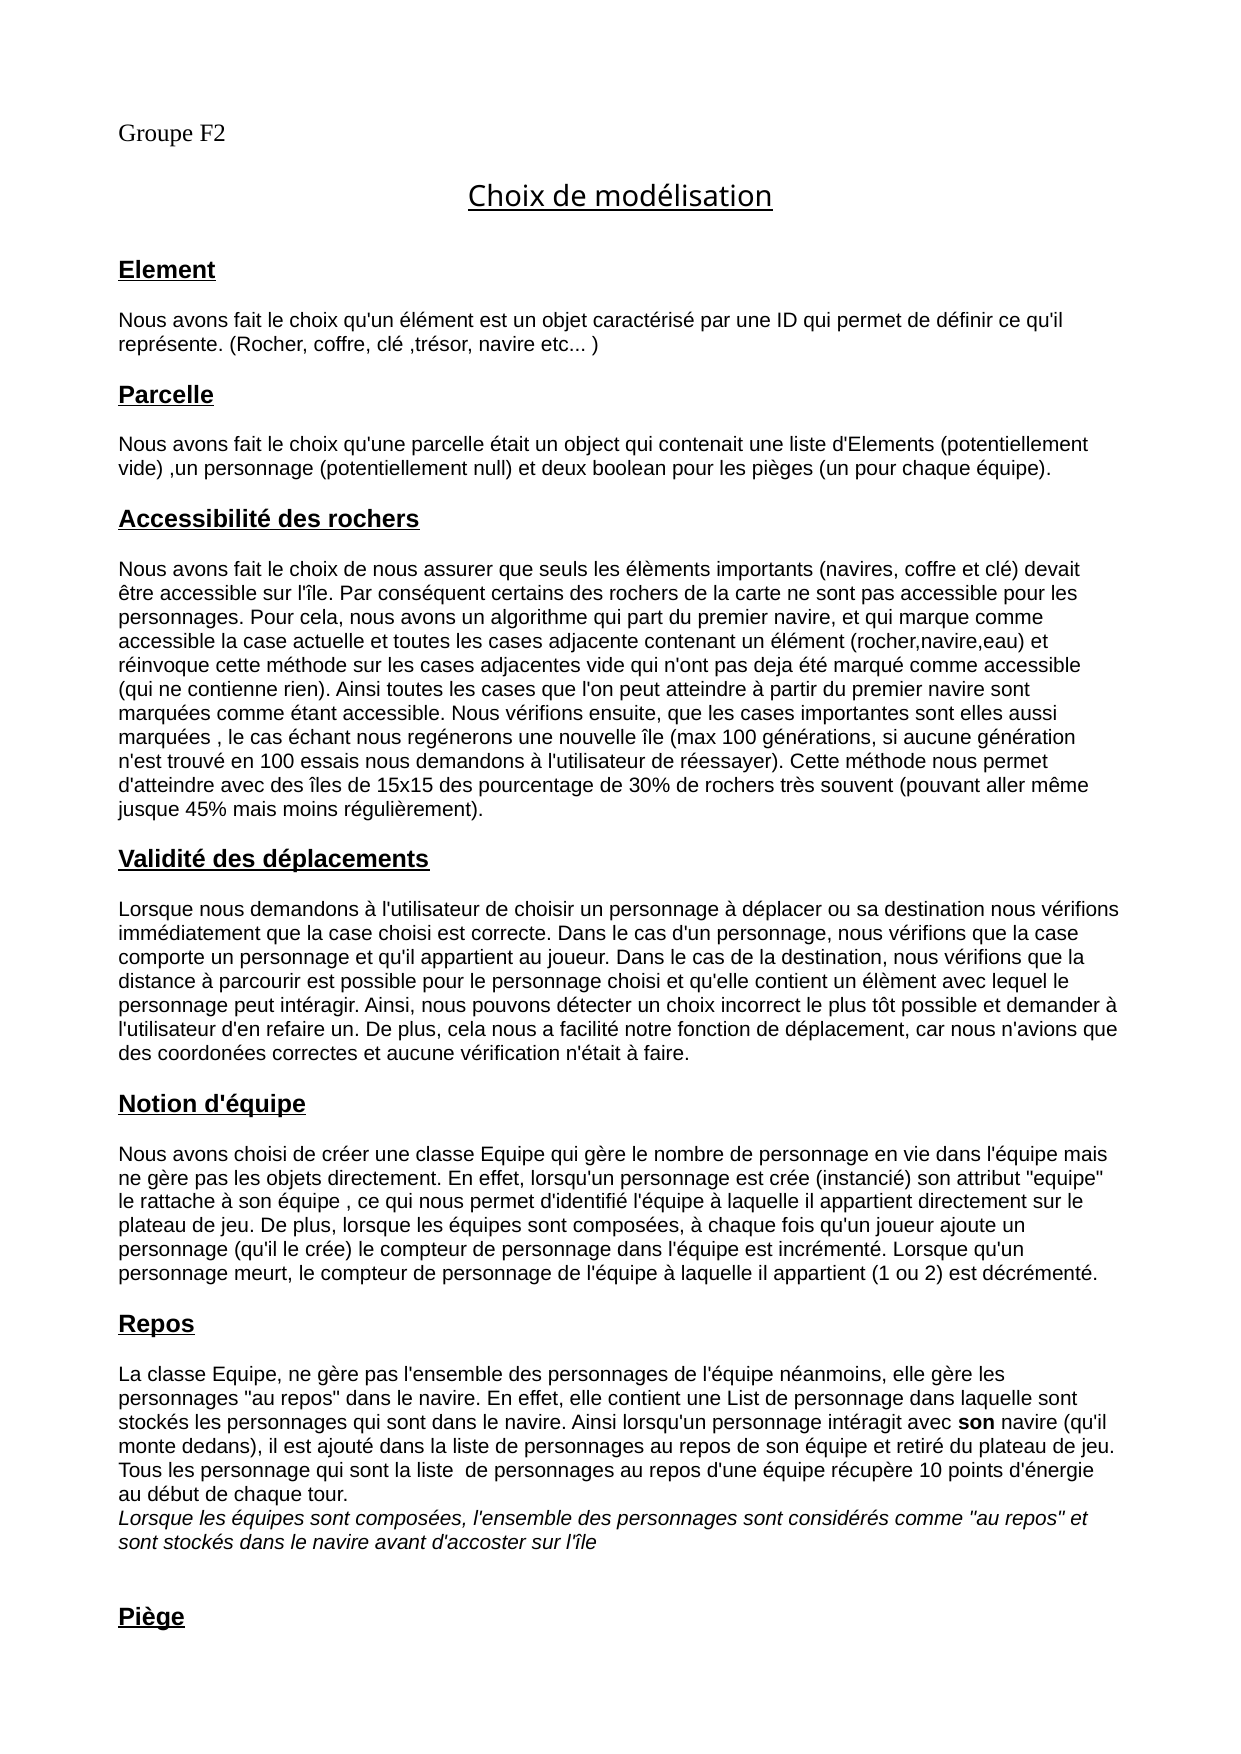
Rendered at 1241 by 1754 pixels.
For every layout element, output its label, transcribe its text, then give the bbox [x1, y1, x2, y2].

text Notion d'équipe [118, 1089, 1122, 1117]
text Parcelle [118, 379, 1122, 408]
text Nous avons fait le choix qu'un élément est un objet caractérisé par une ID qui permet de définir ce qu'il représente. (Rocher, coffre, clé ,trésor, navire etc... ) [118, 308, 1122, 356]
text Lorsque nous demandons à l'utilisateur de choisir un personnage à déplacer ou sa destination nous vérifions immédiatement que la case choisi est correcte. Dans le cas d'un personnage, nous vérifions que la case comporte un personnage et qu'il appartient au joueur. Dans le cas de la destination, nous vérifions que la distance à parcourir est possible pour le personnage choisi et qu'elle contient un élèment avec lequel le personnage peut intéragir. Ainsi, nous pouvons détecter un choix incorrect le plus tôt possible et demander à l'utilisateur d'en refaire un. De plus, cela nous a facilité notre fonction de déplacement, car nous n'avions que des coordonées correctes et aucune vérification n'était à faire. [118, 897, 1122, 1065]
text Nous avons choisi de créer une classe Equipe qui gère le nombre de personnage en vie dans l'équipe mais ne gère pas les objets directement. En effet, lorsqu'un personnage est crée (instancié) son attribut "equipe" le rattache à son équipe , ce qui nous permet d'identifié l'équipe à laquelle il appartient directement sur le plateau de jeu. De plus, lorsque les équipes sont composées, à chaque fois qu'un joueur ajoute un personnage (qu'il le crée) le compteur de personnage dans l'équipe est incrémenté. Lorsque qu'un personnage meurt, le compteur de personnage de l'équipe à laquelle il appartient (1 ou 2) est décrémenté. [118, 1141, 1122, 1285]
text Piège [118, 1601, 1122, 1630]
text Groupe F2 [118, 118, 1122, 147]
text Accessibilité des rochers [118, 504, 1122, 533]
text Choix de modélisation [118, 176, 1122, 215]
text Repos [118, 1309, 1122, 1338]
text Lorsque les équipes sont composées, l'ensemble des personnages sont considérés comme "au repos" et sont stockés dans le navire avant d'accoster sur l'île [118, 1506, 1122, 1553]
text Nous avons fait le choix de nous assurer que seuls les élèments importants (navires, coffre et clé) devait être accessible sur l'île. Par conséquent certains des rochers de la carte ne sont pas accessible pour les personnages. Pour cela, nous avons un algorithme qui part du premier navire, et qui marque comme accessible la case actuelle et toutes les cases adjacente contenant un élément (rocher,navire,eau) et réinvoque cette méthode sur les cases adjacentes vide qui n'ont pas deja été marqué comme accessible (qui ne contienne rien). Ainsi toutes les cases que l'on peut atteindre à partir du premier navire sont marquées comme étant accessible. Nous vérifions ensuite, que les cases importantes sont elles aussi marquées , le cas échant nous regénerons une nouvelle île (max 100 générations, si aucune génération n'est trouvé en 100 essais nous demandons à l'utilisateur de réessayer). Cette méthode nous permet d'atteindre avec des îles de 15x15 des pourcentage de 30% de rochers très souvent (pouvant aller même jusque 45% mais moins régulièrement). [118, 557, 1122, 820]
text La classe Equipe, ne gère pas l'ensemble des personnages de l'équipe néanmoins, elle gère les personnages "au repos" dans le navire. En effet, elle contient une List de personnage dans laquelle sont stockés les personnages qui sont dans le navire. Ainsi lorsqu'un personnage intéragit avec son navire (qu'il monte dedans), il est ajouté dans la liste de personnages au repos de son équipe et retiré du plateau de jeu. [118, 1362, 1122, 1458]
text Tous les personnage qui sont la liste de personnages au repos d'une équipe récupère 10 points d'énergie au début de chaque tour. [118, 1458, 1122, 1506]
text Validité des déplacements [118, 844, 1122, 873]
text Element [118, 255, 1122, 284]
text Nous avons fait le choix qu'une parcelle était un object qui contenait une liste d'Elements (potentiellement vide) ,un personnage (potentiellement null) et deux boolean pour les pièges (un pour chaque équipe). [118, 432, 1122, 480]
